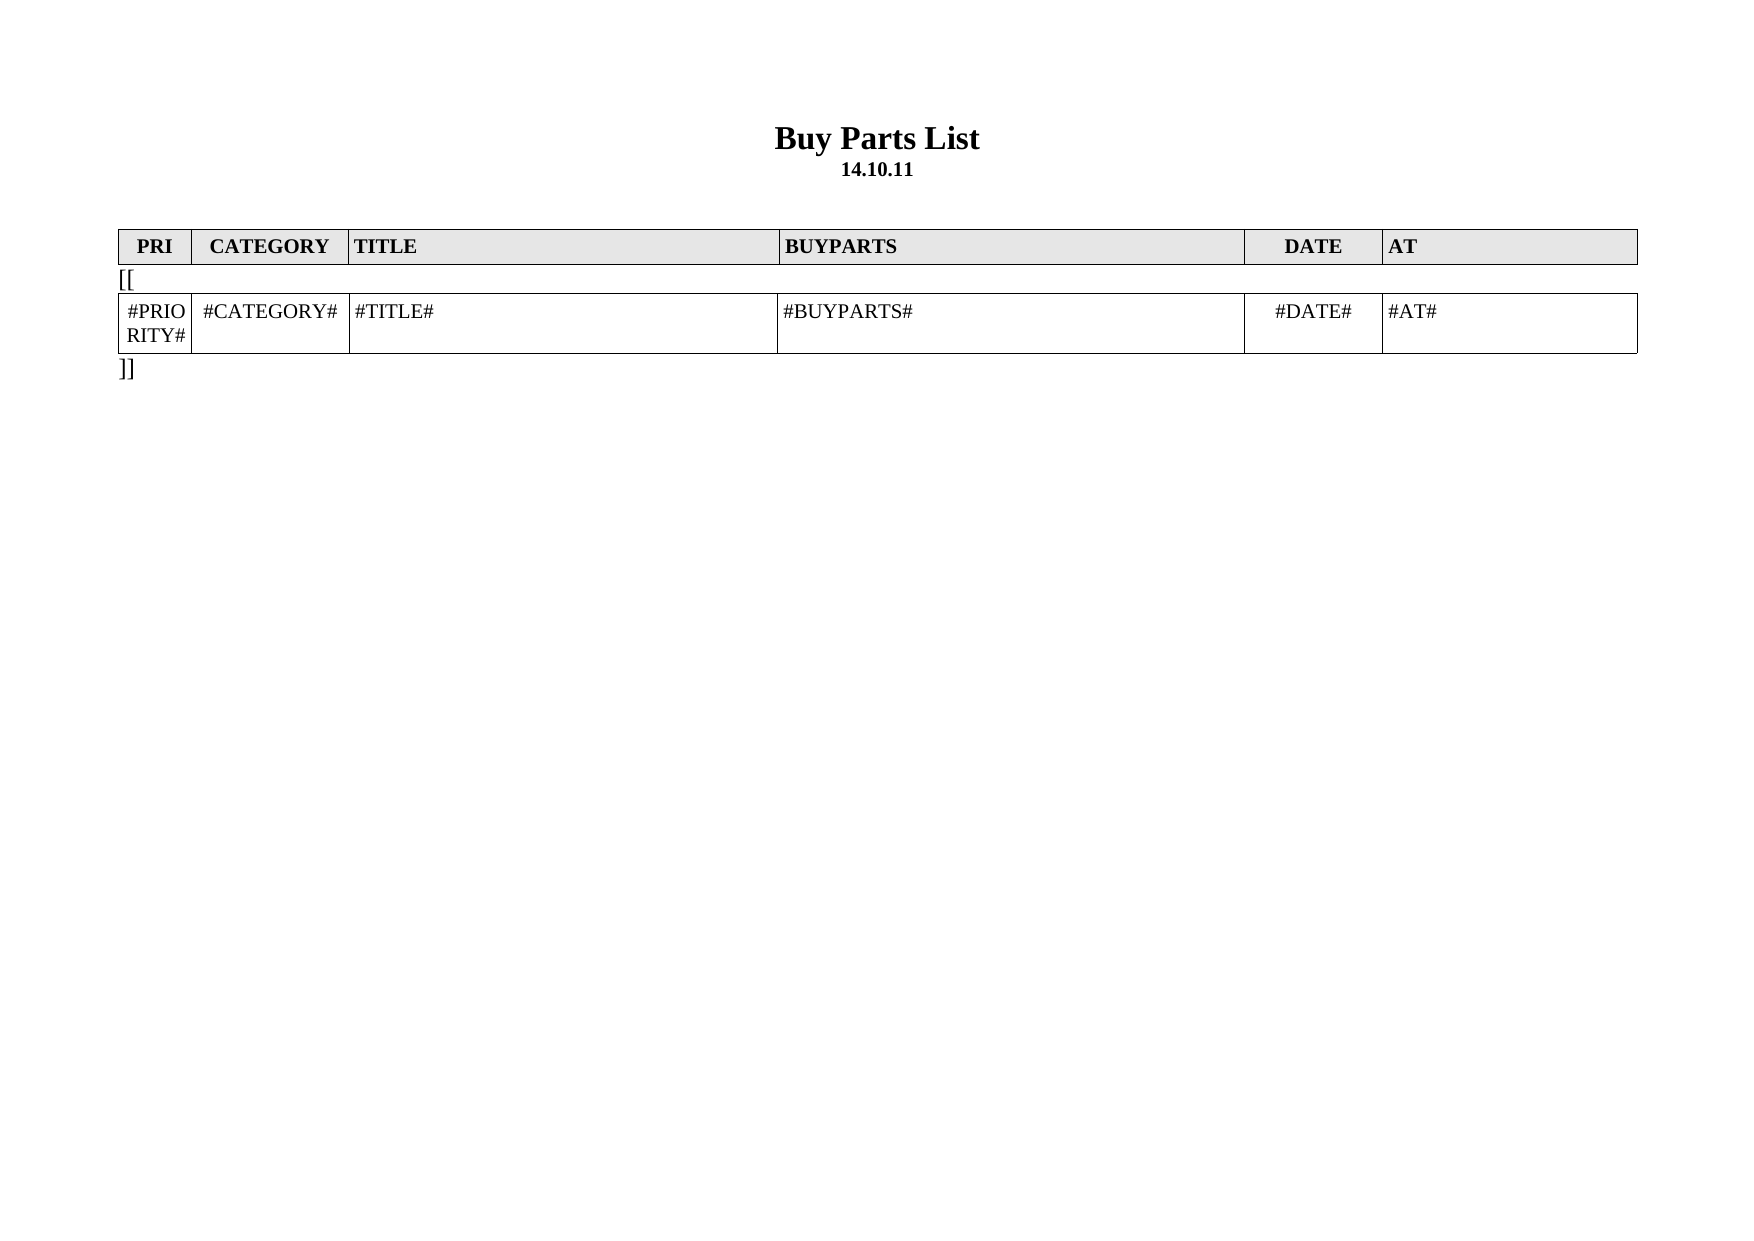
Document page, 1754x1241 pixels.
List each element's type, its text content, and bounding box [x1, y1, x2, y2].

table_header TITLE [349, 230, 779, 264]
text ]] [118, 354, 1636, 382]
text Buy Parts List [118, 118, 1636, 156]
table_header #BUYPARTS# [778, 294, 1244, 353]
table_header PRI [119, 230, 191, 264]
table_header CATEGORY [192, 230, 348, 264]
text [[ [118, 265, 1636, 293]
table_header DATE [1245, 230, 1382, 264]
table_header BUYPARTS [780, 230, 1244, 264]
table_header #CATEGORY# [192, 294, 349, 353]
table_header #PRIORITY# [119, 294, 191, 353]
table_header #AT# [1383, 294, 1637, 353]
text 14.10.11 [118, 156, 1636, 181]
table_header #TITLE# [350, 294, 777, 353]
table_header AT [1383, 230, 1637, 264]
table_header #DATE# [1245, 294, 1382, 353]
